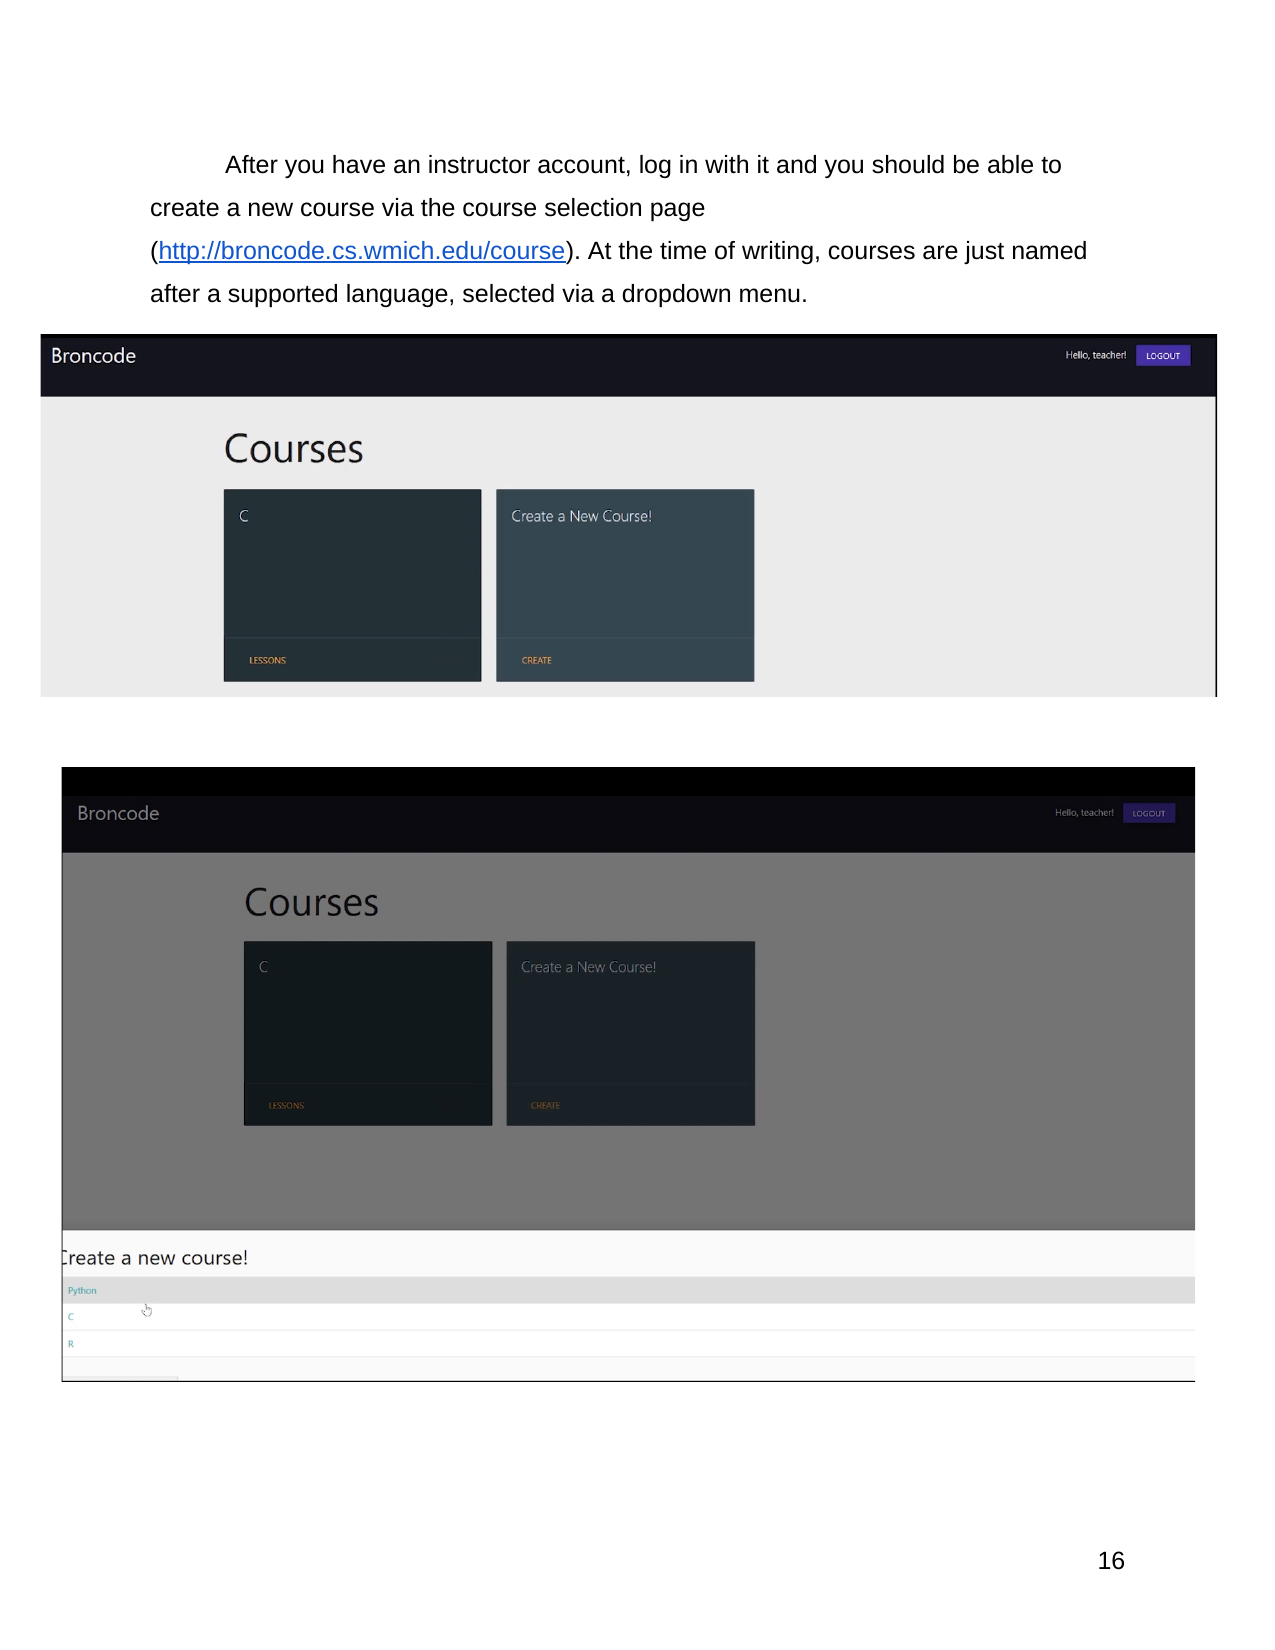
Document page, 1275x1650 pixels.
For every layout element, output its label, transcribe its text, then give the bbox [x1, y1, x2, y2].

text After you have an instructor account, log in with it and you should be able to create a new course via the course selection page (http://broncode.cs.wmich.edu/course). At the time of writing, courses are just named after a supported language, selected via a dropdown menu. [150, 150, 1125, 308]
picture [40, 334, 1218, 697]
picture [61, 767, 1196, 1382]
